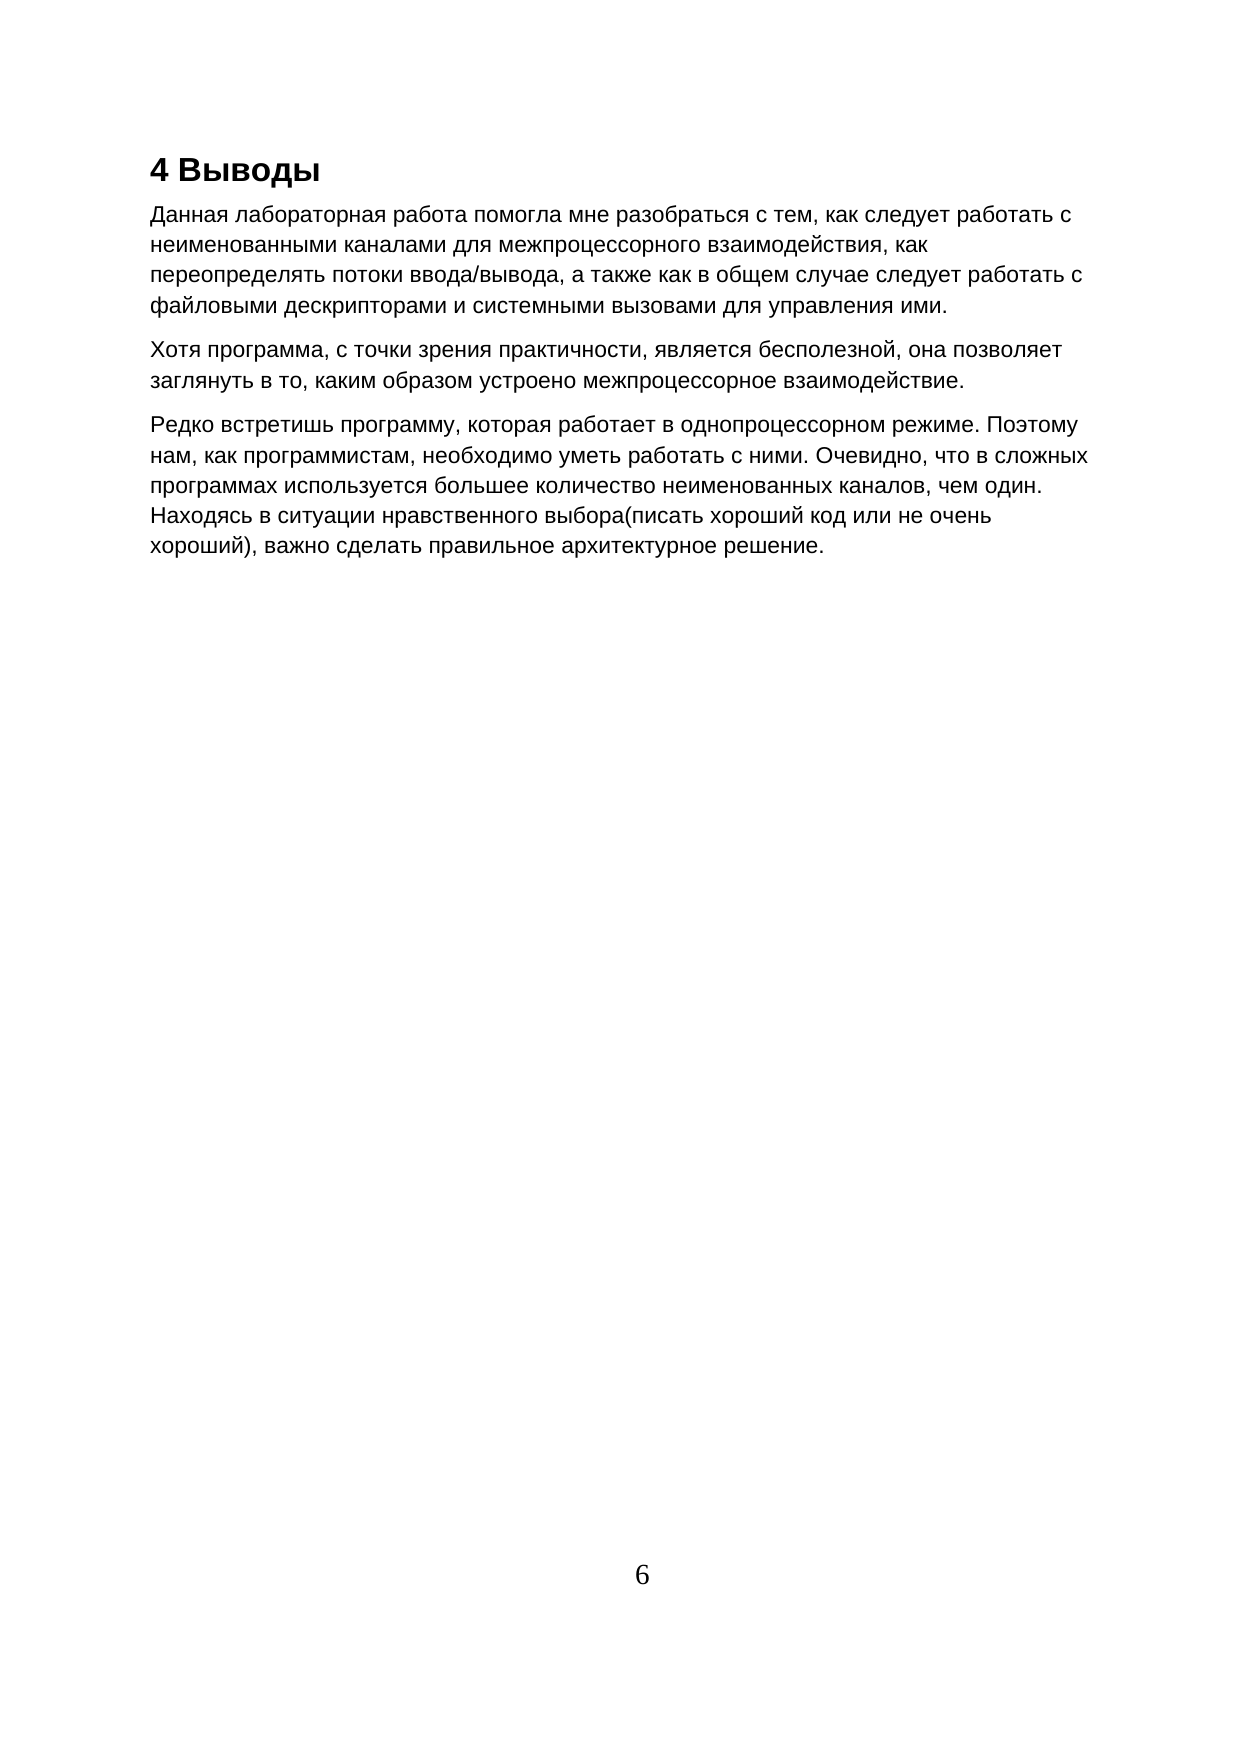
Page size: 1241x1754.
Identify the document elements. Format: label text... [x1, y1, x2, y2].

text Редко встретишь программу, которая работает в однопроцессорном режиме. Поэтому нам, как программистам, необходимо уметь работать с ними. Очевидно, что в сложных программах используется большее количество неименованных каналов, чем один. Находясь в ситуации нравственного выбора(писать хороший код или не очень хороший), важно сделать правильное архитектурное решение. [150, 411, 1091, 558]
subtitle 4 Выводы [150, 150, 1091, 188]
text Хотя программа, с точки зрения практичности, является бесполезной, она позволяет заглянуть в то, каким образом устроено межпроцессорное взаимодействие. [150, 336, 1091, 393]
text Данная лабораторная работа помогла мне разобраться с тем, как следует работать с неименованными каналами для межпроцессорного взаимодействия, как переопределять потоки ввода/вывода, а также как в общем случае следует работать с файловыми дескрипторами и системными вызовами для управления ими. [150, 201, 1091, 318]
